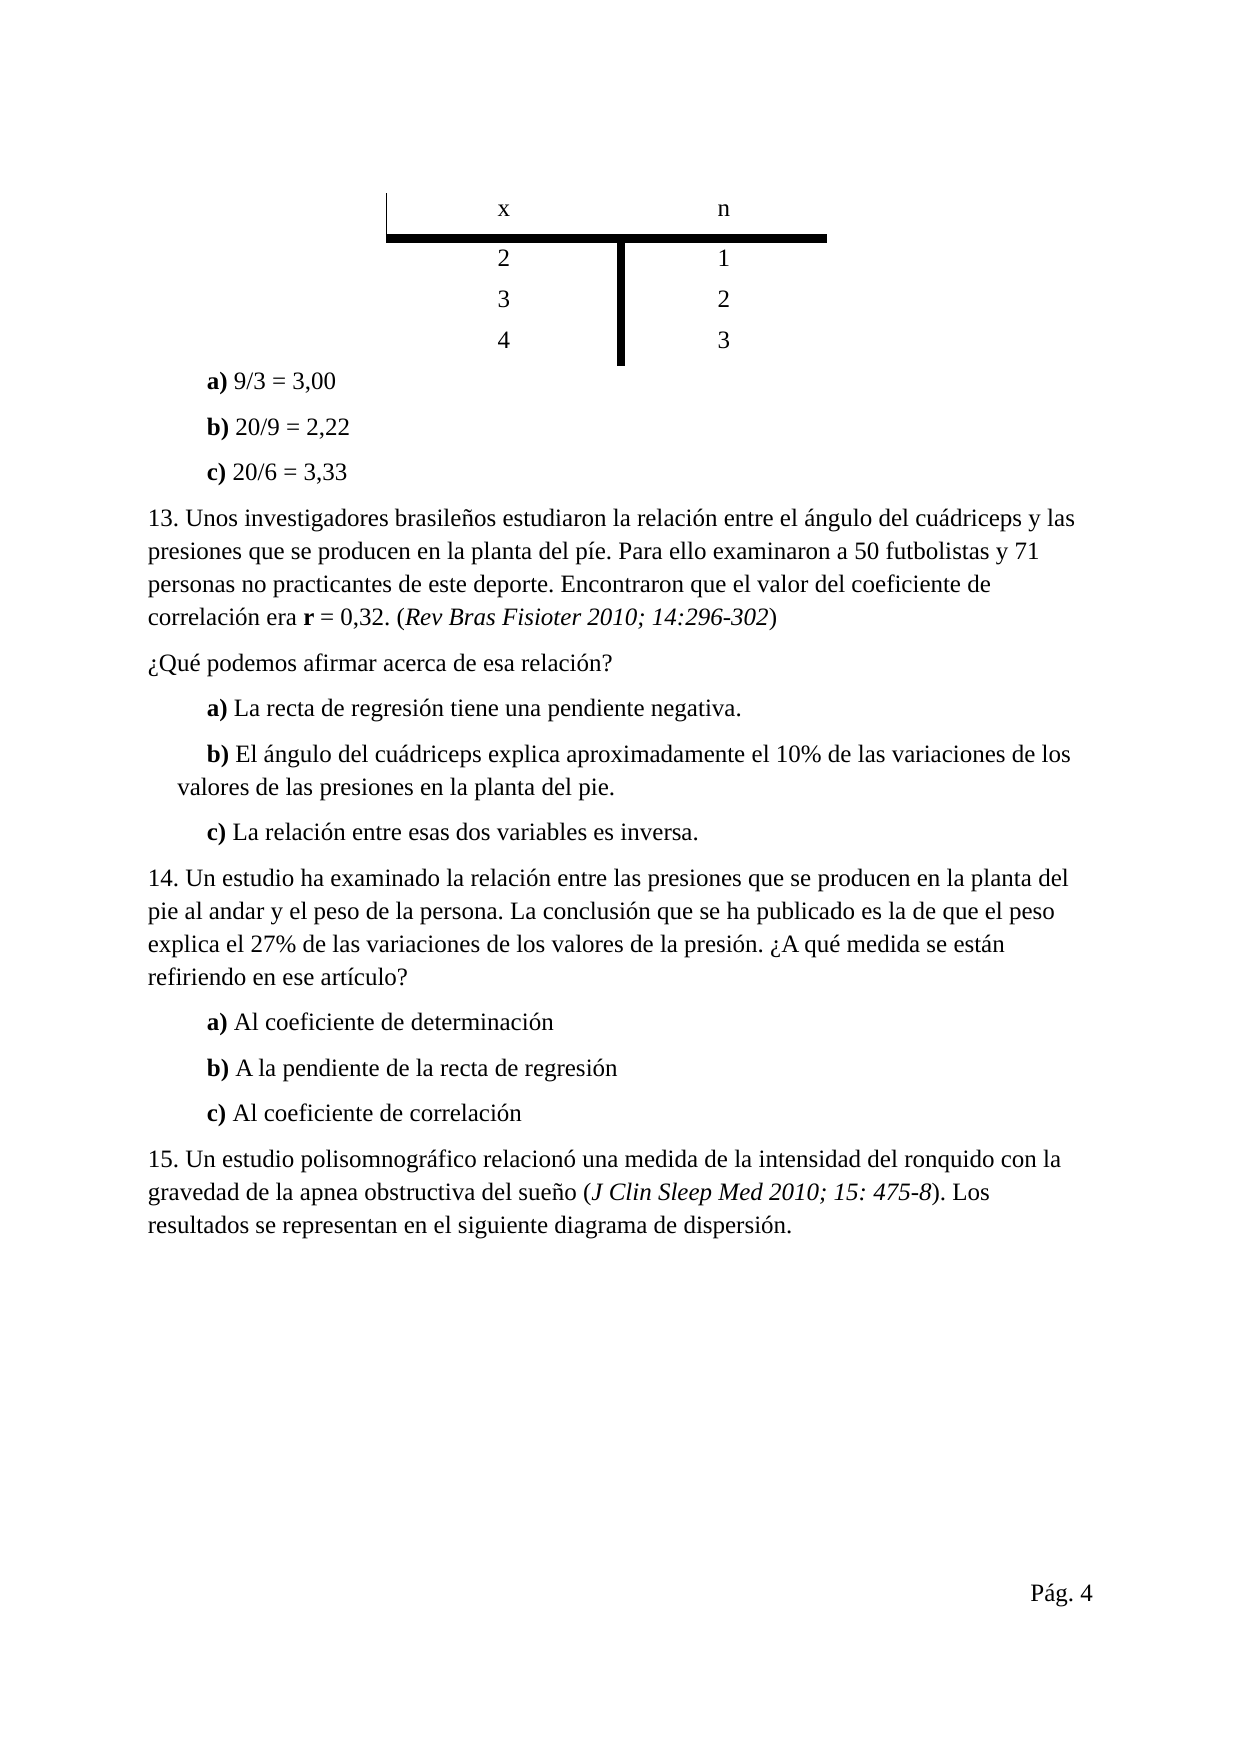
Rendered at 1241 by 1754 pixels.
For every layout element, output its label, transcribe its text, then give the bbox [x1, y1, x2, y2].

text 15. Un estudio polisomnográfico relacionó una medida de la intensidad del ronquido con la gravedad de la apnea obstructiva del sueño (J Clin Sleep Med 2010; 15: 475-8). Los resultados se representan en el siguiente diagrama de dispersión. [148, 1144, 1093, 1239]
text ¿Qué podemos afirmar acerca de esa relación? [148, 648, 1093, 676]
table_cell 2 [625, 284, 827, 325]
table_cell 4 [386, 325, 617, 366]
table_header n [621, 193, 827, 234]
list Al coeficiente de determinación [177, 1007, 1093, 1036]
table_cell 3 [386, 284, 617, 325]
list 20/6 = 3,33 [177, 457, 1093, 486]
list El ángulo del cuádriceps explica aproximadamente el 10% de las variaciones de los valores de las presiones en la planta del pie. [177, 739, 1093, 800]
list La relación entre esas dos variables es inversa. [177, 817, 1093, 846]
table_cell 3 [625, 325, 827, 366]
list 9/3 = 3,00 [177, 366, 1093, 395]
text 14. Un estudio ha examinado la relación entre las presiones que se producen en la planta del pie al andar y el peso de la persona. La conclusión que se ha publicado es la de que el peso explica el 27% de las variaciones de los valores de la presión. ¿A qué medida se están refiriendo en ese artículo? [148, 863, 1093, 991]
table_cell 2 [386, 243, 617, 284]
table_header x [387, 193, 621, 234]
list La recta de regresión tiene una pendiente negativa. [177, 693, 1093, 722]
table_cell 1 [625, 243, 827, 284]
list Al coeficiente de correlación [177, 1098, 1093, 1127]
text 13. Unos investigadores brasileños estudiaron la relación entre el ángulo del cuádriceps y las presiones que se producen en la planta del píe. Para ello examinaron a 50 futbolistas y 71 personas no practicantes de este deporte. Encontraron que el valor del coeficiente de correlación era r = 0,32. (Rev Bras Fisioter 2010; 14:296-302) [148, 503, 1093, 631]
list 20/9 = 2,22 [177, 412, 1093, 441]
list A la pendiente de la recta de regresión [177, 1053, 1093, 1082]
